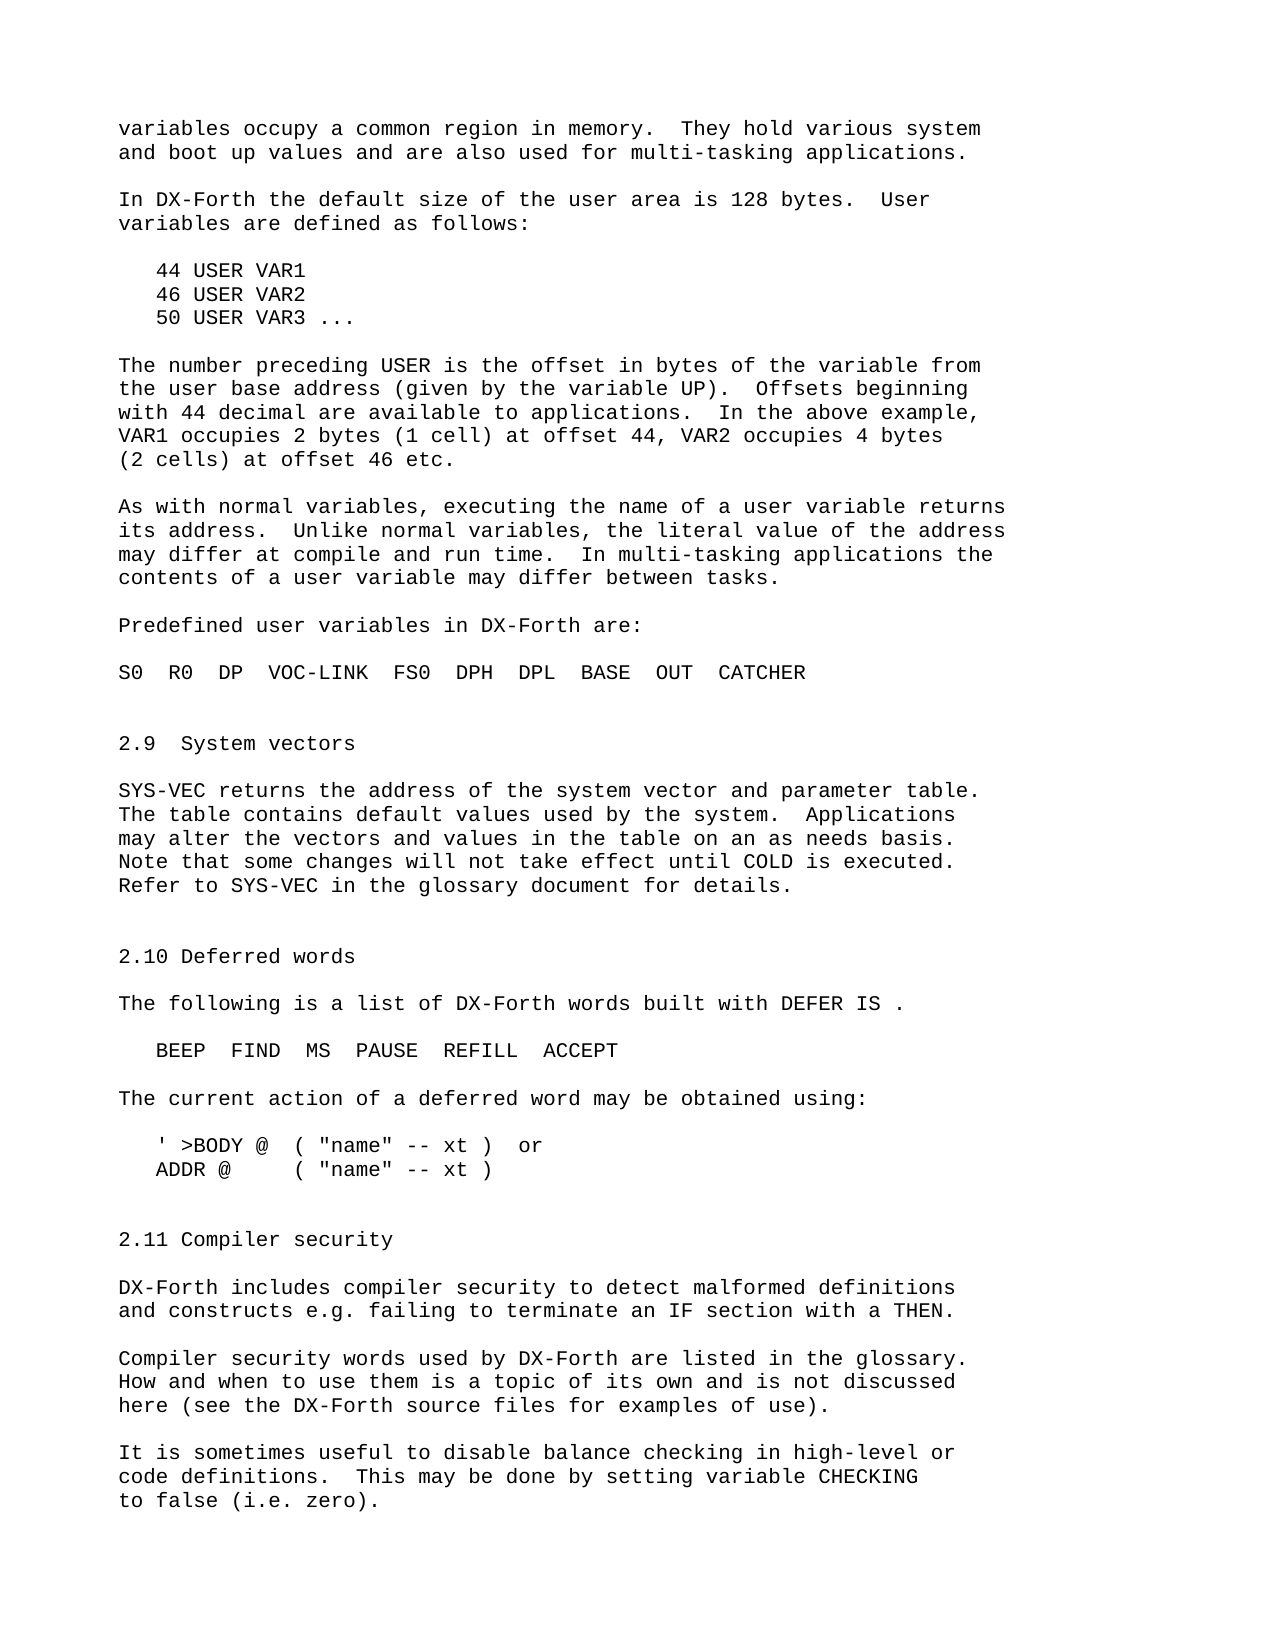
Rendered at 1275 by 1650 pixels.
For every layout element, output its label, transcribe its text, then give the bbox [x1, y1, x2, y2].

text 2.11 Compiler security [118, 1229, 1157, 1253]
text variables are defined as follows: [118, 213, 1157, 236]
text here (see the DX-Forth source files for examples of use). [118, 1395, 1157, 1419]
text 2.10 Deferred words [118, 946, 1157, 969]
text 46 USER VAR2 [118, 284, 1157, 307]
text Compiler security words used by DX-Forth are listed in the glossary. [118, 1348, 1157, 1371]
text may alter the vectors and values in the table on an as needs basis. [118, 827, 1157, 851]
text The following is a list of DX-Forth words built with DEFER IS . [118, 993, 1157, 1017]
text VAR1 occupies 2 bytes (1 cell) at offset 44, VAR2 occupies 4 bytes [118, 426, 1157, 449]
text The table contains default values used by the system. Applications [118, 804, 1157, 827]
text ADDR @ ( "name" -- xt ) [118, 1158, 1157, 1182]
text ' >BODY @ ( "name" -- xt ) or [118, 1135, 1157, 1158]
text and constructs e.g. failing to terminate an IF section with a THEN. [118, 1300, 1157, 1324]
text The current action of a deferred word may be obtained using: [118, 1088, 1157, 1111]
text may differ at compile and run time. In multi-tasking applications the [118, 544, 1157, 567]
text contents of a user variable may differ between tasks. [118, 567, 1157, 591]
text Note that some changes will not take effect until COLD is executed. [118, 851, 1157, 875]
text code definitions. This may be done by setting variable CHECKING [118, 1466, 1157, 1489]
text its address. Unlike normal variables, the literal value of the address [118, 520, 1157, 544]
text S0 R0 DP VOC-LINK FS0 DPH DPL BASE OUT CATCHER [118, 662, 1157, 686]
text It is sometimes useful to disable balance checking in high-level or [118, 1442, 1157, 1466]
text As with normal variables, executing the name of a user variable returns [118, 496, 1157, 520]
text DX-Forth includes compiler security to detect malformed definitions [118, 1277, 1157, 1300]
text and boot up values and are also used for multi-tasking applications. [118, 142, 1157, 165]
text to false (i.e. zero). [118, 1489, 1157, 1513]
text with 44 decimal are available to applications. In the above example, [118, 402, 1157, 426]
text 44 USER VAR1 [118, 260, 1157, 284]
text Predefined user variables in DX-Forth are: [118, 615, 1157, 638]
text variables occupy a common region in memory. They hold various system [118, 118, 1157, 142]
text 50 USER VAR3 ... [118, 307, 1157, 331]
text How and when to use them is a topic of its own and is not discussed [118, 1371, 1157, 1395]
text Refer to SYS-VEC in the glossary document for details. [118, 875, 1157, 898]
text BEEP FIND MS PAUSE REFILL ACCEPT [118, 1040, 1157, 1064]
text The number preceding USER is the offset in bytes of the variable from [118, 354, 1157, 378]
text 2.9 System vectors [118, 733, 1157, 757]
text SYS-VEC returns the address of the system vector and parameter table. [118, 780, 1157, 804]
text In DX-Forth the default size of the user area is 128 bytes. User [118, 189, 1157, 213]
text (2 cells) at offset 46 etc. [118, 449, 1157, 473]
text the user base address (given by the variable UP). Offsets beginning [118, 378, 1157, 402]
